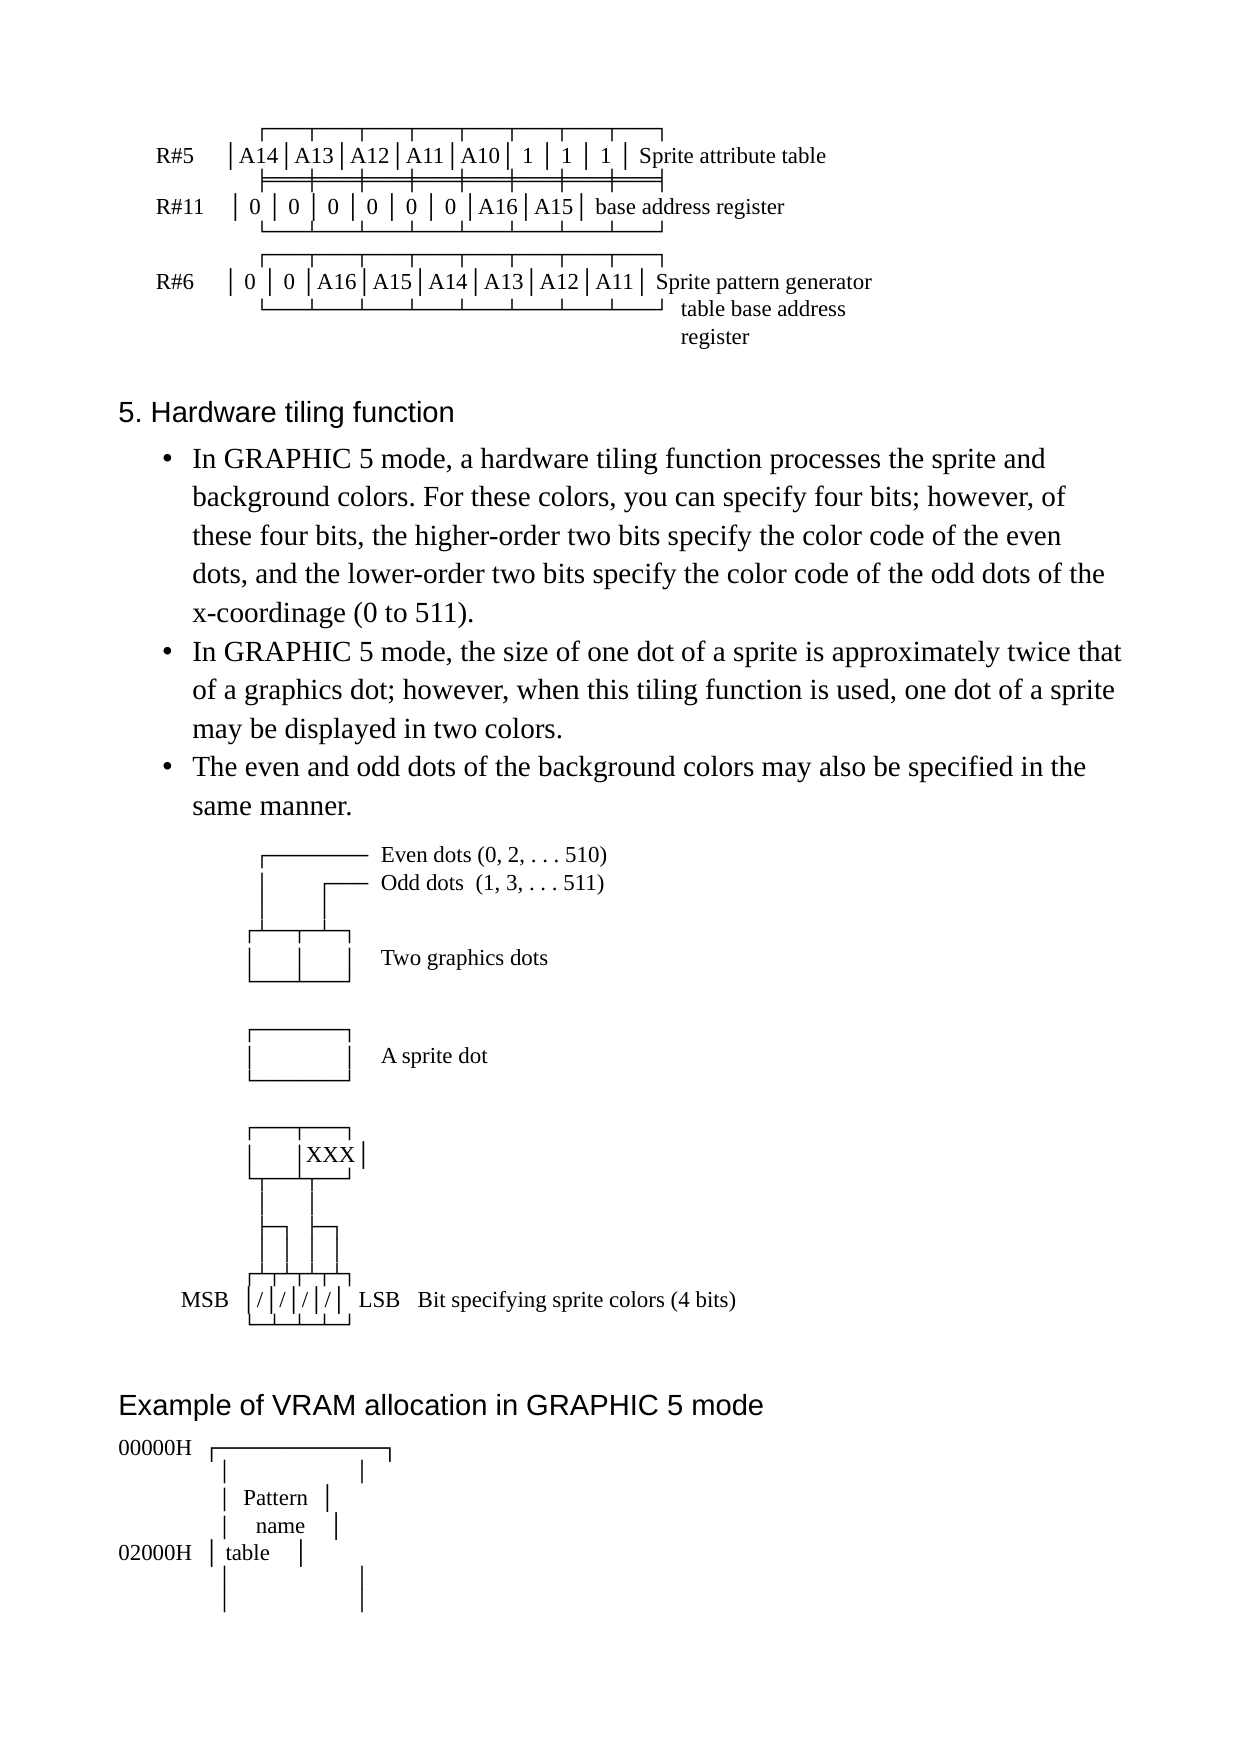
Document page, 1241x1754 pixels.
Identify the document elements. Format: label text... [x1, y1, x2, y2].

text ┌───┬───┬───┬───┬───┬───┬───┬───┐ [118, 118, 1122, 142]
text │ │ [225, 1566, 361, 1589]
text R#11 │ 0 │ 0 │ 0 │ 0 │ 0 │ 0 │A16│A15│ base address register [582, 193, 1122, 221]
text ├─┐ ├─┐ [312, 1216, 1122, 1239]
text │ │ [118, 896, 1122, 920]
text │ │ [118, 1192, 1122, 1216]
text 02000H │ table │ [212, 1539, 299, 1566]
text R#11 │ 0 │ 0 │ 0 │ 0 │ 0 │ 0 │A16│A15│ base address register [471, 193, 524, 221]
text R#6 │ 0 │ 0 │A16│A15│A14│A13│A12│A11│ Sprite pattern generator [476, 268, 530, 296]
text │ Pattern │ [118, 1484, 326, 1512]
text └───┴───┴───┴───┴───┴───┴───┴───┘ [118, 221, 1122, 244]
text R#5 │A14│A13│A12│A11│A10│ 1 │ 1 │ 1 │ Sprite attribute table [287, 142, 340, 169]
text │ name │ [337, 1512, 1122, 1539]
text └─┴─┴─┴─┘ [118, 1314, 1122, 1338]
text R#5 │A14│A13│A12│A11│A10│ 1 │ 1 │ 1 │ Sprite attribute table [342, 142, 396, 169]
text │ │ A sprite dot [118, 1042, 1122, 1070]
text │ │ │ │ [118, 1239, 1122, 1263]
text R#6 │ 0 │ 0 │A16│A15│A14│A13│A12│A11│ Sprite pattern generator [588, 268, 640, 296]
text R#6 │ 0 │ 0 │A16│A15│A14│A13│A12│A11│ Sprite pattern generator [309, 268, 363, 296]
text │ │ [118, 1589, 1122, 1613]
list In GRAPHIC 5 mode, the size of one dot of a sprite is approximately twice that of a graphics dot; however, when this tiling function is used, one dot of a sprite may be displayed in two colors. [162, 634, 1122, 744]
text └───┴───┘ [118, 971, 1122, 995]
text R#5 │A14│A13│A12│A11│A10│ 1 │ 1 │ 1 │ Sprite attribute table [231, 142, 285, 169]
text │ │ [362, 1566, 1122, 1589]
text ┌──────── Even dots (0, 2, . . . 510) [118, 841, 1122, 869]
text └┬──┴┬──┘ [118, 1168, 1122, 1192]
text └───┴───┴───┴───┴───┴───┴───┴───┘ table base address [118, 296, 1122, 323]
text 02000H │ table │ [301, 1539, 1122, 1566]
text ├─┐ ├─┐ [118, 1216, 261, 1239]
text ╞═══╪═══╪═══╪═══╪═══╪═══╪═══╪═══╡ [118, 169, 1122, 193]
text └───────┘ [118, 1070, 1122, 1093]
text ┌───┬───┐ [118, 1117, 1122, 1141]
text R#5 │A14│A13│A12│A11│A10│ 1 │ 1 │ 1 │ Sprite attribute table [398, 142, 451, 169]
text R#5 │A14│A13│A12│A11│A10│ 1 │ 1 │ 1 │ Sprite attribute table [453, 142, 506, 169]
text R#11 │ 0 │ 0 │ 0 │ 0 │ 0 │ 0 │A16│A15│ base address register [526, 193, 580, 221]
text R#6 │ 0 │ 0 │A16│A15│A14│A13│A12│A11│ Sprite pattern generator [365, 268, 419, 296]
text │ │XXX│ [364, 1141, 1122, 1168]
text MSB │/│/│/│/│ LSB Bit specifying sprite colors (4 bits) [339, 1287, 1122, 1314]
text ├─┐ ├─┐ [262, 1216, 311, 1239]
text R#11 │ 0 │ 0 │ 0 │ 0 │ 0 │ 0 │A16│A15│ base address register [118, 193, 234, 221]
text R#6 │ 0 │ 0 │A16│A15│A14│A13│A12│A11│ Sprite pattern generator [118, 268, 229, 296]
text │ │ [118, 1461, 1122, 1484]
text ├─┐ ├─┐ [262, 1227, 286, 1239]
text 00000H ┌──────────┐ [118, 1434, 1122, 1461]
text register [118, 323, 1122, 351]
text MSB │/│/│/│/│ LSB Bit specifying sprite colors (4 bits) [118, 1287, 247, 1314]
list In GRAPHIC 5 mode, a hardware tiling function processes the sprite and background colors. For these colors, you can specify four bits; however, of these four bits, the higher-order two bits specify the color code of the even dots, and the lower-order two bits specify the color code of the odd dots of the x-coordinage (0 to 511). [162, 441, 1122, 629]
text │ name │ [118, 1512, 335, 1539]
text ┌───────┐ [118, 1018, 1122, 1042]
text ├─┐ ├─┐ [312, 1227, 336, 1239]
text │ │ │ Two graphics dots [118, 944, 1122, 971]
text │ Pattern │ [328, 1484, 1122, 1512]
text │ │ [118, 1566, 224, 1589]
subtitle 5. Hardware tiling function [118, 395, 1122, 428]
text R#5 │A14│A13│A12│A11│A10│ 1 │ 1 │ 1 │ Sprite attribute table [118, 142, 229, 169]
text ┌┴┬┴┬┴┬┴┐ [118, 1263, 1122, 1287]
text R#5 │A14│A13│A12│A11│A10│ 1 │ 1 │ 1 │ Sprite attribute table [626, 142, 1122, 169]
text R#6 │ 0 │ 0 │A16│A15│A14│A13│A12│A11│ Sprite pattern generator [421, 268, 474, 296]
text ┌───┬───┬───┬───┬───┬───┬───┬───┐ [118, 244, 1122, 268]
text R#6 │ 0 │ 0 │A16│A15│A14│A13│A12│A11│ Sprite pattern generator [642, 268, 1122, 296]
text 02000H │ table │ [118, 1539, 210, 1566]
text │ │XXX│ [118, 1141, 362, 1168]
text │ ┌─── Odd dots (1, 3, . . . 511) [118, 869, 1122, 896]
subtitle Example of VRAM allocation in GRAPHIC 5 mode [118, 1388, 1122, 1422]
text R#6 │ 0 │ 0 │A16│A15│A14│A13│A12│A11│ Sprite pattern generator [532, 268, 586, 296]
list The even and odd dots of the background colors may also be specified in the same manner. [162, 749, 1122, 822]
text ┌┴──┬─┴─┐ [118, 920, 1122, 944]
